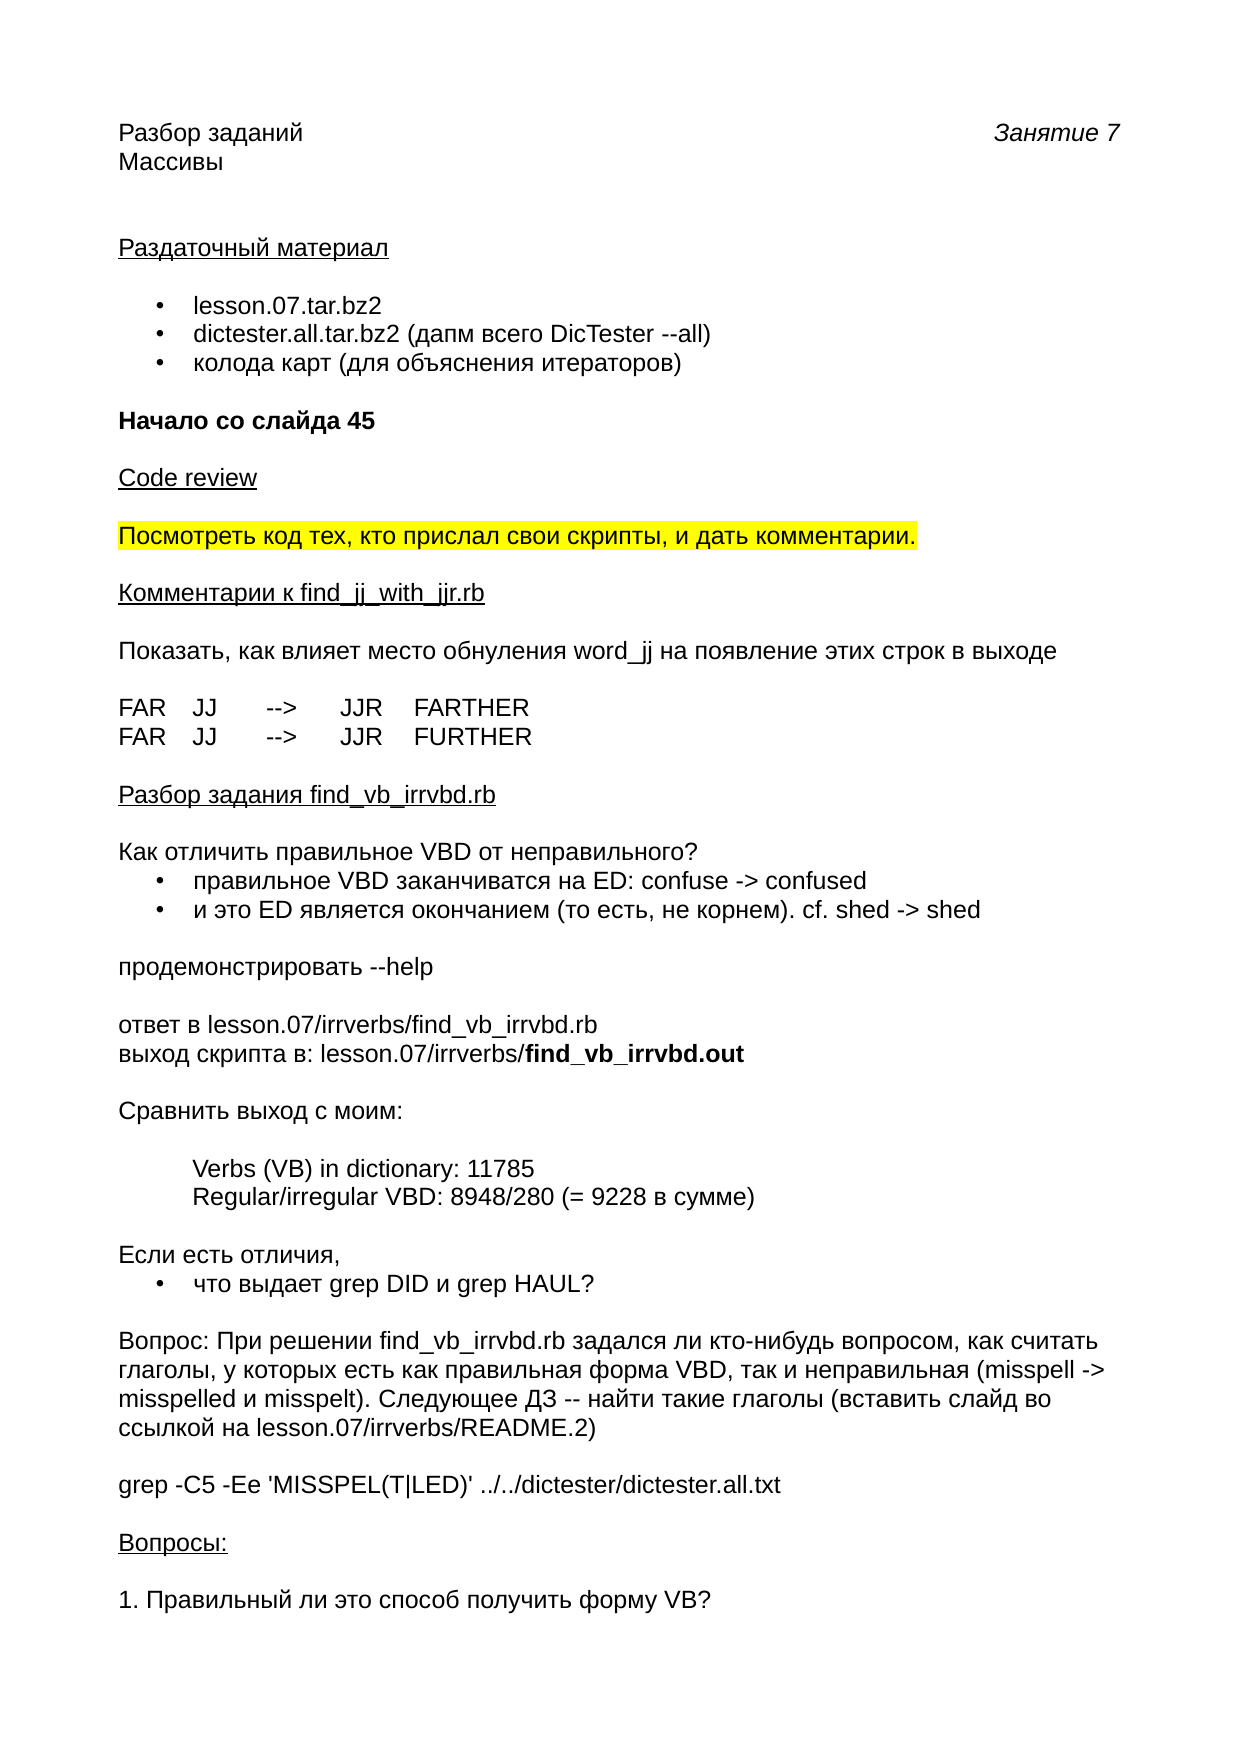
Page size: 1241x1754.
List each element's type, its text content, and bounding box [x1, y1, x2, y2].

text продемонстрировать --help [118, 952, 1122, 981]
text FAR JJ --> JJR FARTHER [118, 693, 1122, 722]
text grep -C5 -Ee 'MISSPEL(T|LED)' ../../dictester/dictester.all.txt [118, 1470, 1122, 1499]
list lesson.07.tar.bz2 [156, 291, 1122, 319]
text ответ в lesson.07/irrverbs/find_vb_irrvbd.rb [118, 1010, 1122, 1039]
text Regular/irregular VBD: 8948/280 (= 9228 в сумме) [192, 1182, 1122, 1211]
list что выдает grep DID и grep HAUL? [156, 1269, 1122, 1297]
text Вопросы: [118, 1527, 1122, 1556]
text Как отличить правильное VBD от неправильного? [118, 837, 1122, 866]
list колода карт (для объяснения итераторов) [156, 348, 1122, 377]
table_header Занятие 7 [620, 118, 1122, 204]
text Начало со слайда 45 [118, 406, 1122, 435]
list правильное VBD заканчиватся на ED: confuse -> confused [156, 866, 1122, 895]
text Сравнить выход с моим: [118, 1096, 1122, 1125]
text Комментарии к find_jj_with_jjr.rb [118, 578, 1122, 607]
text выход скрипта в: lesson.07/irrverbs/find_vb_irrvbd.out [118, 1039, 1122, 1067]
text Посмотреть код тех, кто прислал свои скрипты, и дать комментарии. [118, 521, 1122, 550]
text Verbs (VB) in dictionary: 11785 [192, 1154, 1122, 1182]
text FAR JJ --> JJR FURTHER [118, 722, 1122, 751]
text Показать, как влияет место обнуления word_jj на появление этих строк в выходе [118, 636, 1122, 665]
list dictester.all.tar.bz2 (дапм всего DicTester --all) [156, 319, 1122, 348]
text Разбор задания find_vb_irrvbd.rb [118, 780, 1122, 808]
list и это ED является окончанием (то есть, не корнем). cf. shed -> shed [156, 895, 1122, 924]
text Code review [118, 463, 1122, 492]
text 1. Правильный ли это способ получить форму VB? [118, 1585, 1122, 1614]
table_header Разбор заданий Массивы [118, 118, 620, 204]
text Раздаточный материал [118, 233, 1122, 262]
text Если есть отличия, [118, 1240, 1122, 1269]
text Вопрос: При решении find_vb_irrvbd.rb задался ли кто-нибудь вопросом, как считать глаголы, у которых есть как правильная форма VBD, так и неправильная (misspell -> misspelled и misspelt). Следующее ДЗ -- найти такие глаголы (вставить слайд во ссылкой на lesson.07/irrverbs/README.2) [118, 1326, 1122, 1441]
